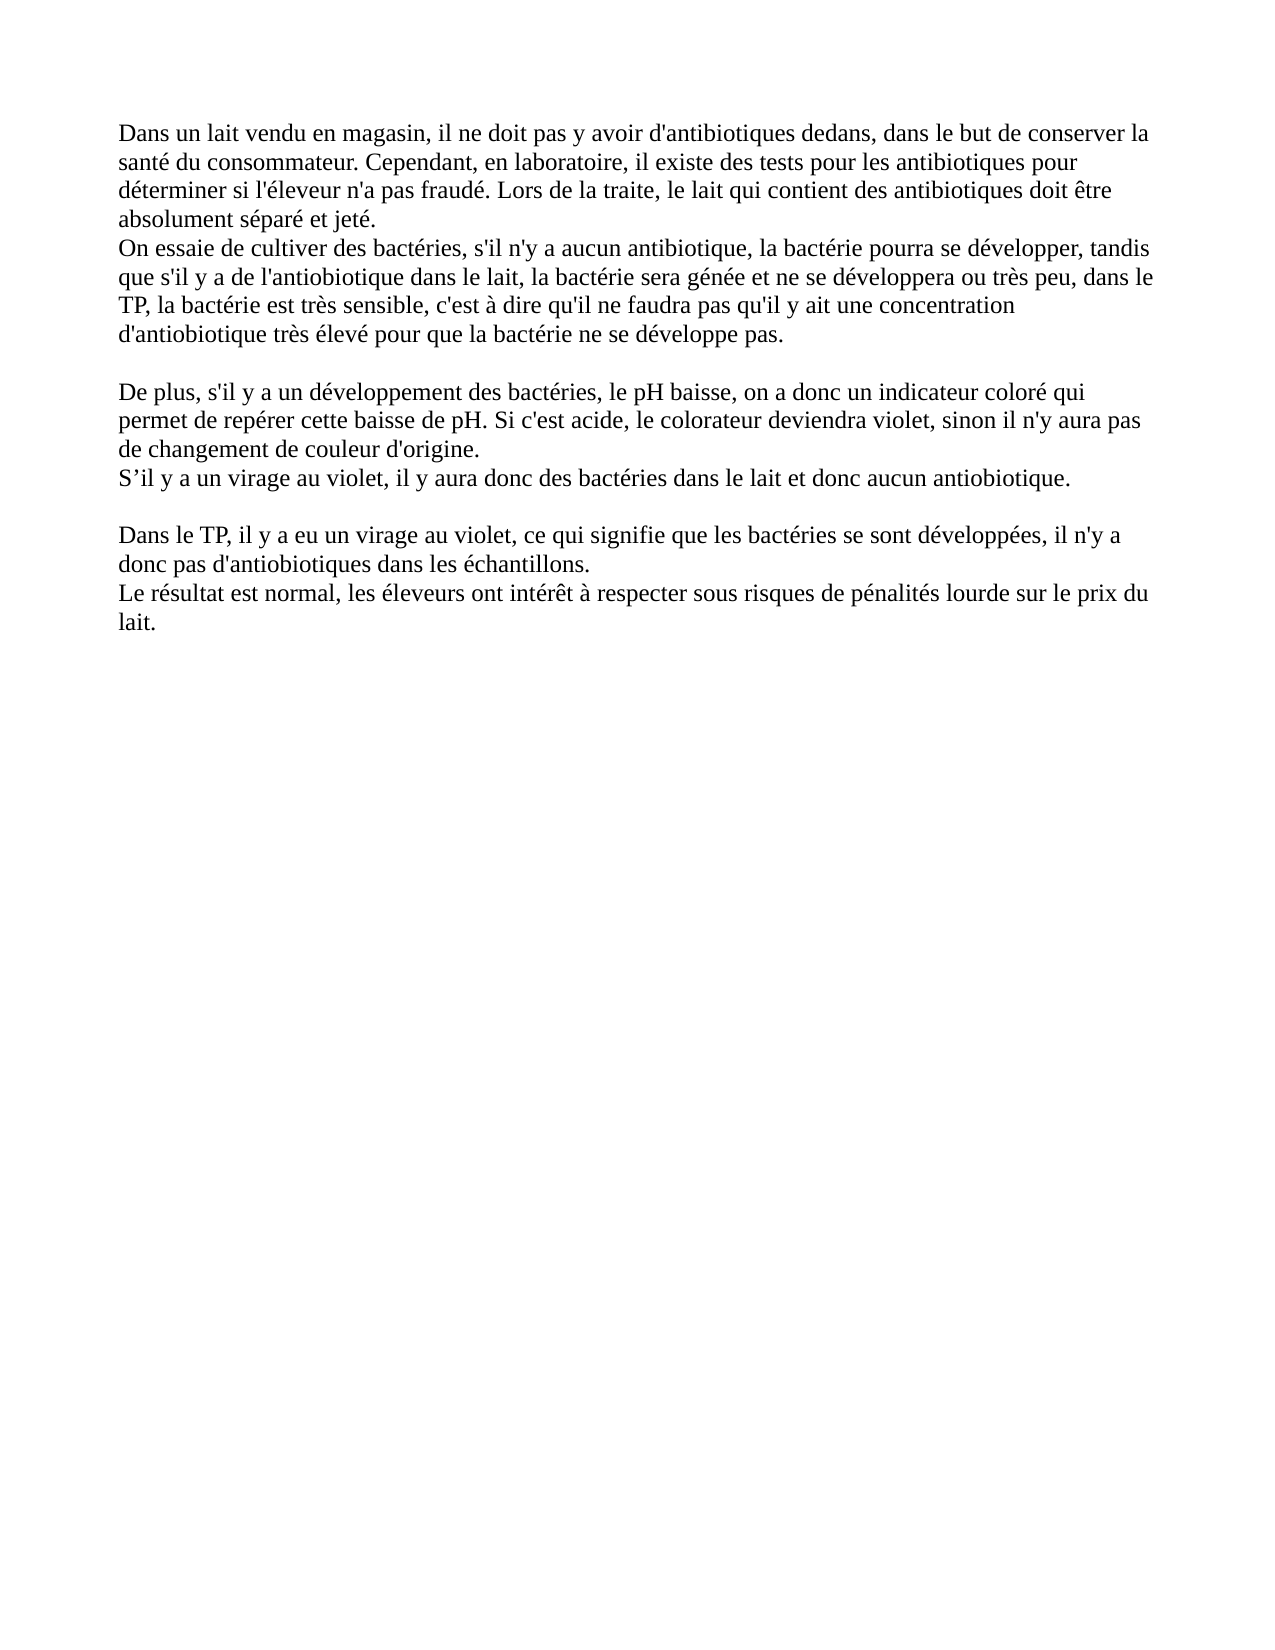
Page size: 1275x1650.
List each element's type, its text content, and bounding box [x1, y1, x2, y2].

text De plus, s'il y a un développement des bactéries, le pH baisse, on a donc un indicateur coloré qui permet de repérer cette baisse de pH. Si c'est acide, le colorateur deviendra violet, sinon il n'y aura pas de changement de couleur d'origine. [118, 377, 1157, 463]
text S’il y a un virage au violet, il y aura donc des bactéries dans le lait et donc aucun antiobiotique. [118, 463, 1157, 492]
text Le résultat est normal, les éleveurs ont intérêt à respecter sous risques de pénalités lourde sur le prix du lait. [118, 578, 1157, 636]
text Dans le TP, il y a eu un virage au violet, ce qui signifie que les bactéries se sont développées, il n'y a donc pas d'antiobiotiques dans les échantillons. [118, 521, 1157, 578]
text Dans un lait vendu en magasin, il ne doit pas y avoir d'antibiotiques dedans, dans le but de conserver la santé du consommateur. Cependant, en laboratoire, il existe des tests pour les antibiotiques pour déterminer si l'éleveur n'a pas fraudé. Lors de la traite, le lait qui contient des antibiotiques doit être absolument séparé et jeté. [118, 118, 1157, 233]
text On essaie de cultiver des bactéries, s'il n'y a aucun antibiotique, la bactérie pourra se développer, tandis que s'il y a de l'antiobiotique dans le lait, la bactérie sera génée et ne se développera ou très peu, dans le TP, la bactérie est très sensible, c'est à dire qu'il ne faudra pas qu'il y ait une concentration d'antiobiotique très élevé pour que la bactérie ne se développe pas. [118, 233, 1157, 348]
